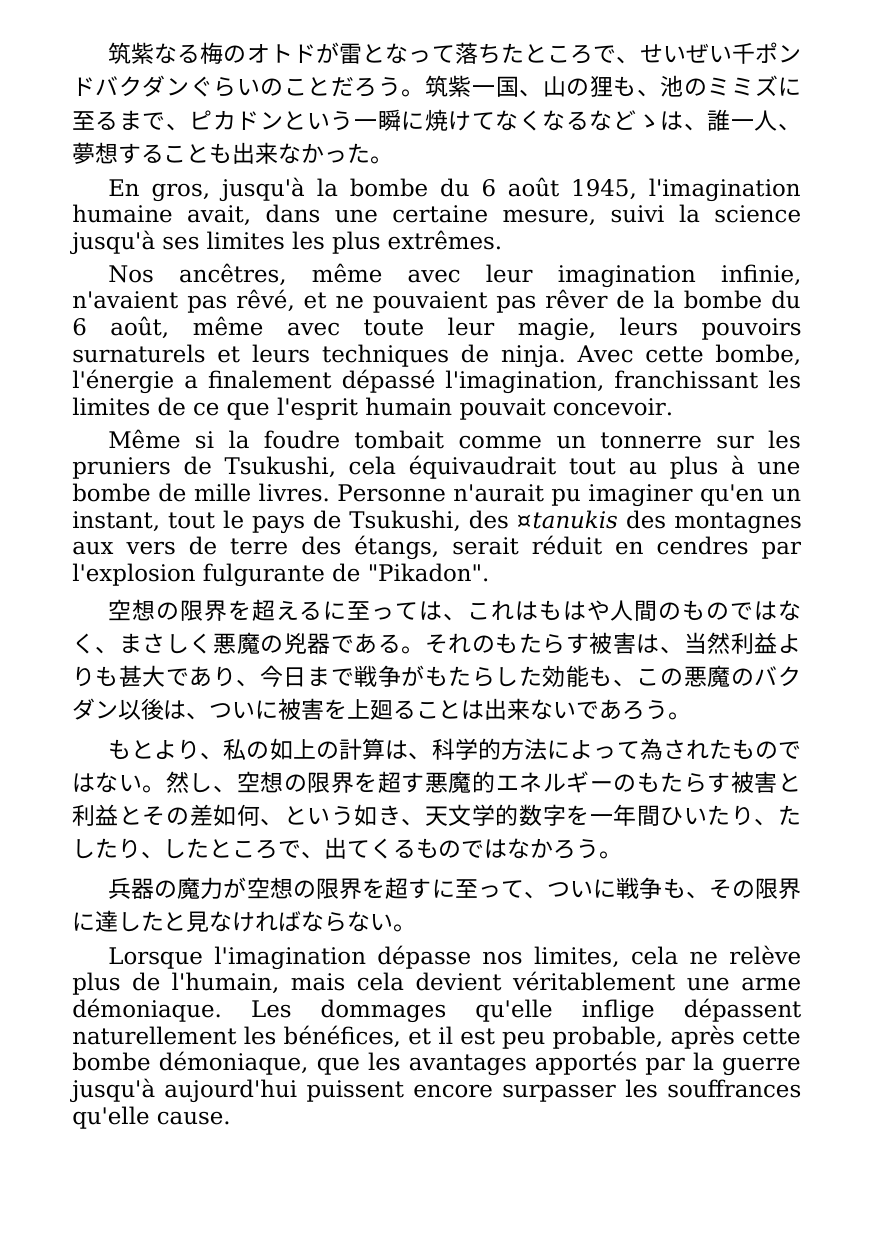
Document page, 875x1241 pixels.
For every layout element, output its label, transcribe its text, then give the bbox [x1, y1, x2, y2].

text 空想の限界を超えるに至っては、これはもはや人間のものではなく、まさしく悪魔の兇器である。それのもたらす被害は、当然利益よりも甚大であり、今日まで戦争がもたらした効能も、この悪魔のバクダン以後は、ついに被害を上廻ることは出来ないであろう。 [72, 593, 802, 726]
text Lorsque l'imagination dépasse nos limites, cela ne relève plus de l'humain, mais cela devient véritablement une arme démoniaque. Les dommages qu'elle inflige dépassent naturellement les bénéfices, et il est peu probable, après cette bombe démoniaque, que les avantages apportés par la guerre jusqu'à aujourd'hui puissent encore surpasser les souffrances qu'elle cause. [72, 943, 802, 1129]
text En gros, jusqu'à la bombe du 6 août 1945, l'imagination humaine avait, dans une certaine mesure, suivi la science jusqu'à ses limites les plus extrêmes. [72, 175, 802, 255]
text Même si la foudre tombait comme un tonnerre sur les pruniers de Tsukushi, cela équivaudrait tout au plus à une bombe de mille livres. Personne n'aurait pu imaginer qu'en un instant, tout le pays de Tsukushi, des ¤tanukis des montagnes aux vers de terre des étangs, serait réduit en cendres par l'explosion fulgurante de "Pikadon". [72, 427, 802, 587]
text Nos ancêtres, même avec leur imagination infinie, n'avaient pas rêvé, et ne pouvaient pas rêver de la bombe du 6 août, même avec toute leur magie, leurs pouvoirs surnaturels et leurs techniques de ninja. Avec cette bombe, l'énergie a finalement dépassé l'imagination, franchissant les limites de ce que l'esprit humain pouvait concevoir. [72, 261, 802, 421]
text 兵器の魔力が空想の限界を超すに至って、ついに戦争も、その限界に達したと見なければならない。 [72, 870, 802, 937]
text 筑紫なる梅のオトドが雷となって落ちたところで、せいぜい千ポンドバクダンぐらいのことだろう。筑紫一国、山の狸も、池のミミズに至るまで、ピカドンという一瞬に焼けてなくなるなどゝは、誰一人、夢想することも出来なかった。 [72, 36, 802, 169]
text もとより、私の如上の計算は、科学的方法によって為されたものではない。然し、空想の限界を超す悪魔的エネルギーのもたらす被害と利益とその差如何、という如き、天文学的数字を一年間ひいたり、たしたり、したところで、出てくるものではなかろう。 [72, 732, 802, 864]
